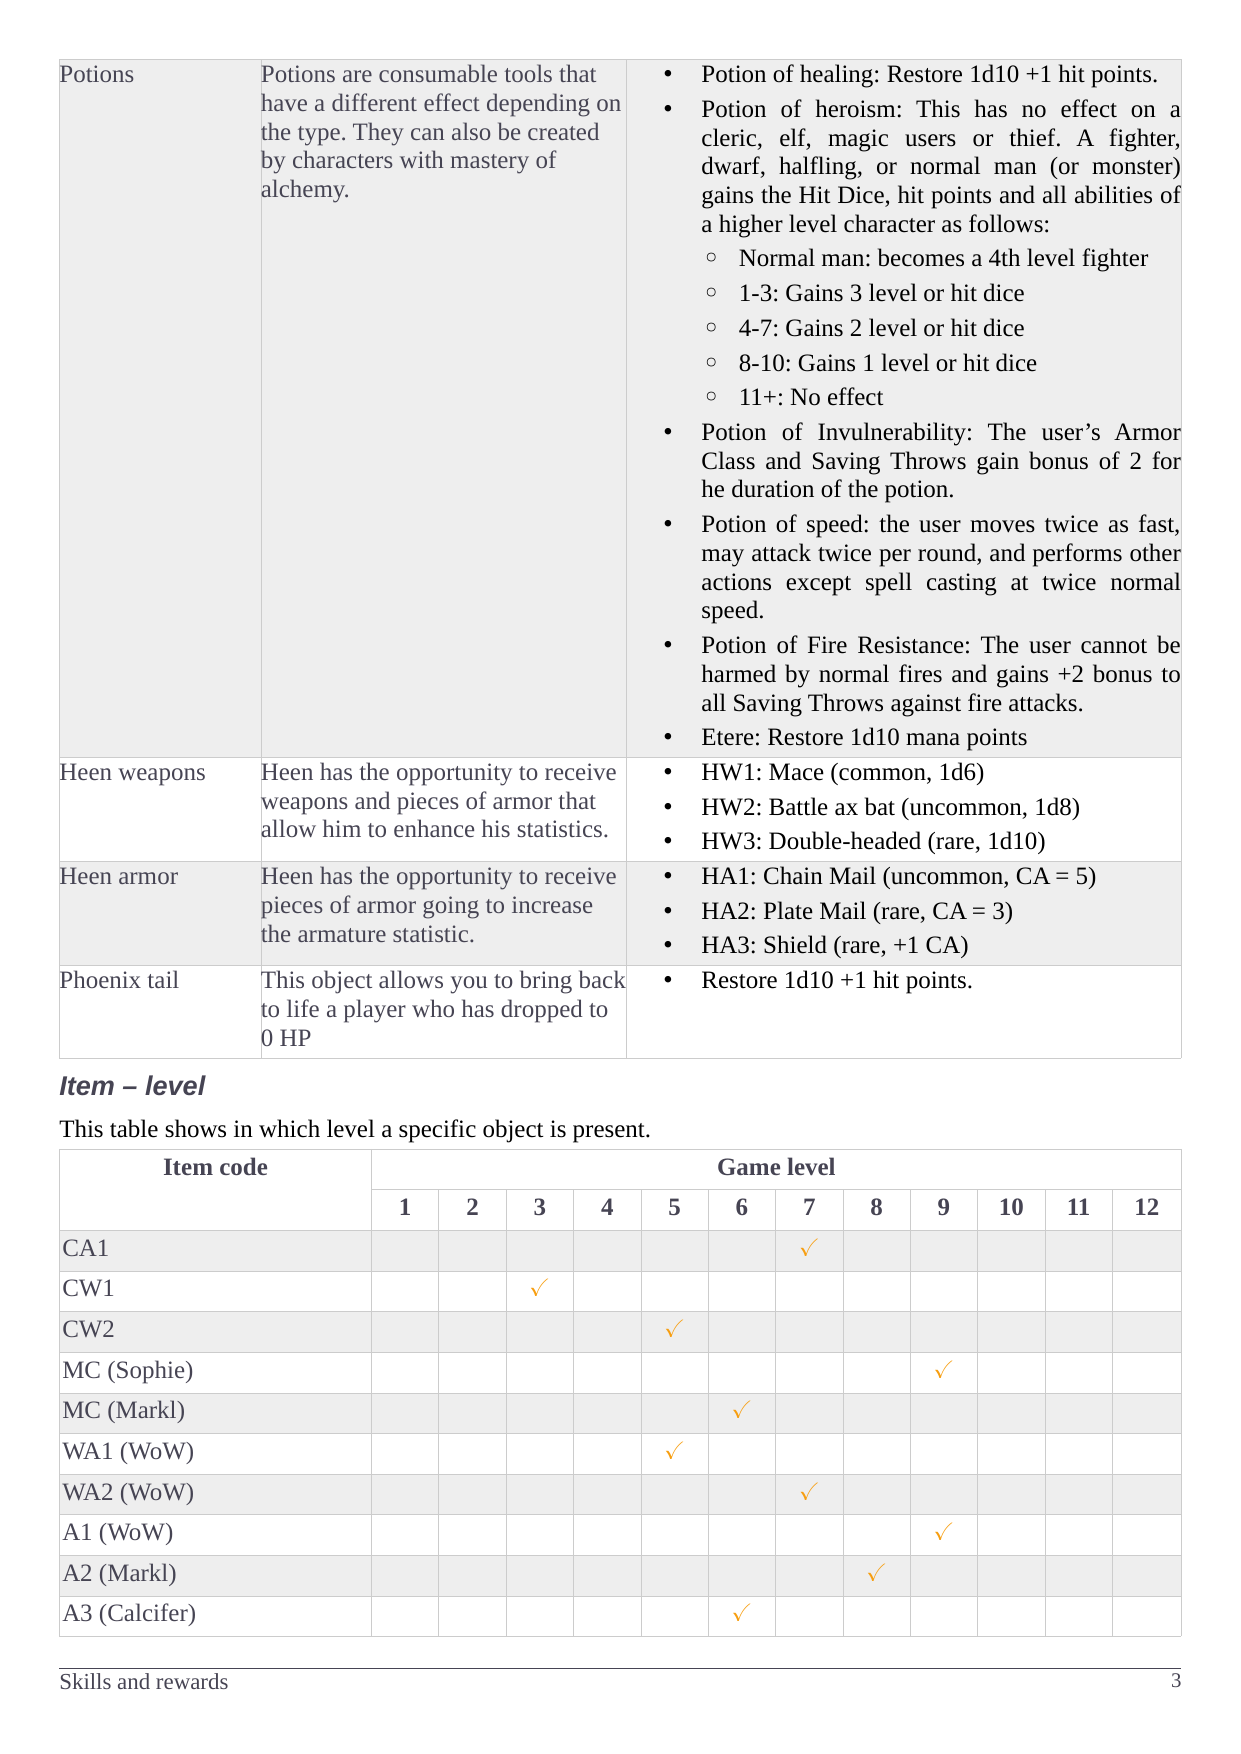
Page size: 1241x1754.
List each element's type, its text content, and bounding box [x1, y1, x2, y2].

table_header Item code [60, 1150, 371, 1230]
table_cell [507, 1312, 573, 1352]
table_cell Heen weapons [60, 758, 261, 861]
table_cell [844, 1475, 910, 1514]
table_cell CW2 [60, 1312, 371, 1352]
table_cell Heen has the opportunity to receive pieces of armor going to increase the armature statistic. [262, 862, 626, 965]
table_cell [439, 1353, 506, 1392]
table_cell 3 [507, 1190, 573, 1230]
table_cell [439, 1475, 506, 1514]
table_cell [776, 1515, 843, 1555]
table_cell A3 (Calcifer) [60, 1597, 371, 1636]
table_cell [844, 1353, 910, 1392]
table_cell [1046, 1597, 1112, 1636]
table_cell WA2 (WoW) [60, 1475, 371, 1514]
table_cell [574, 1394, 641, 1433]
table_cell Potions [60, 60, 261, 757]
table_cell [911, 1272, 977, 1311]
table_cell Restore 1d10 +1 hit points. [627, 966, 1181, 1058]
table_cell [507, 1475, 573, 1514]
table_cell [844, 1597, 910, 1636]
table_header Game level [372, 1150, 1181, 1189]
table_cell [911, 1434, 977, 1474]
table_cell [844, 1434, 910, 1474]
table_cell [507, 1556, 573, 1596]
table_cell [642, 1394, 708, 1433]
table_cell [372, 1272, 438, 1311]
table_cell [776, 1434, 843, 1474]
text This table shows in which level a specific object is present. [59, 1114, 1181, 1143]
table_cell [1046, 1556, 1112, 1596]
table_cell ✓ [507, 1272, 573, 1311]
table_cell [574, 1475, 641, 1514]
table_cell [978, 1353, 1045, 1392]
table_cell CA1 [60, 1231, 371, 1271]
table_cell [709, 1434, 775, 1474]
table_cell [709, 1272, 775, 1311]
table_cell HA1: Chain Mail (uncommon, CA = 5) HA2: Plate Mail (rare, CA = 3) HA3: Shield (rare, +1 CA) [627, 862, 1181, 965]
table_cell [978, 1394, 1045, 1433]
table_cell [1046, 1231, 1112, 1271]
table_cell [1113, 1353, 1181, 1392]
table_cell [574, 1272, 641, 1311]
subtitle Item – level [59, 1070, 1181, 1101]
table_cell [642, 1597, 708, 1636]
table_cell [978, 1434, 1045, 1474]
table_cell [911, 1556, 977, 1596]
table_cell [439, 1434, 506, 1474]
table_cell [574, 1353, 641, 1392]
table_cell HW1: Mace (common, 1d6) HW2: Battle ax bat (uncommon, 1d8) HW3: Double-headed (rare, 1d10) [627, 758, 1181, 861]
table_cell 10 [978, 1190, 1045, 1230]
table_cell ✓ [911, 1353, 977, 1392]
table_cell [911, 1231, 977, 1271]
table_cell [911, 1475, 977, 1514]
table_cell [911, 1597, 977, 1636]
table_cell Potions are consumable tools that have a different effect depending on the type. They can also be created by characters with mastery of alchemy. [262, 60, 626, 757]
table_cell [1113, 1231, 1181, 1271]
table_cell [1113, 1597, 1181, 1636]
table_cell [439, 1231, 506, 1271]
table_cell [709, 1556, 775, 1596]
table_cell A2 (Markl) [60, 1556, 371, 1596]
table_cell [642, 1475, 708, 1514]
table_cell [372, 1475, 438, 1514]
table_cell [439, 1556, 506, 1596]
table_cell ✓ [911, 1515, 977, 1555]
table_cell [709, 1231, 775, 1271]
table_cell 11 [1046, 1190, 1112, 1230]
table_cell [439, 1394, 506, 1433]
table_cell Phoenix tail [60, 966, 261, 1058]
table_cell A1 (WoW) [60, 1515, 371, 1555]
table_cell [507, 1597, 573, 1636]
table_cell 8 [844, 1190, 910, 1230]
table_cell [844, 1231, 910, 1271]
table_cell [709, 1475, 775, 1514]
table_cell [642, 1272, 708, 1311]
table_cell [642, 1353, 708, 1392]
table_cell 2 [439, 1190, 506, 1230]
table_cell ✓ [844, 1556, 910, 1596]
table_cell ✓ [776, 1475, 843, 1514]
table_cell [1113, 1515, 1181, 1555]
table_cell 12 [1113, 1190, 1181, 1230]
table_cell [1046, 1394, 1112, 1433]
table_cell [574, 1312, 641, 1352]
table_cell 1 [372, 1190, 438, 1230]
table_cell [439, 1515, 506, 1555]
table_cell 6 [709, 1190, 775, 1230]
table_cell ✓ [642, 1434, 708, 1474]
table_cell ✓ [709, 1394, 775, 1433]
table_cell [574, 1434, 641, 1474]
table_cell [507, 1353, 573, 1392]
table_cell [1046, 1353, 1112, 1392]
table_cell 9 [911, 1190, 977, 1230]
table_cell [439, 1312, 506, 1352]
table_cell 7 [776, 1190, 843, 1230]
table_cell [776, 1597, 843, 1636]
table_cell [776, 1272, 843, 1311]
table_cell [372, 1515, 438, 1555]
table_cell [844, 1394, 910, 1433]
table_cell [709, 1515, 775, 1555]
table_cell [1046, 1272, 1112, 1311]
table_cell [1046, 1475, 1112, 1514]
table_cell [776, 1556, 843, 1596]
table_cell [844, 1312, 910, 1352]
table_cell [574, 1231, 641, 1271]
table_cell [507, 1515, 573, 1555]
table_cell [776, 1394, 843, 1433]
table_cell [372, 1597, 438, 1636]
table_cell [1046, 1312, 1112, 1352]
table_cell [439, 1272, 506, 1311]
table_cell [978, 1475, 1045, 1514]
table_cell [776, 1312, 843, 1352]
table_cell [1046, 1515, 1112, 1555]
table_cell ✓ [709, 1597, 775, 1636]
table_cell [372, 1556, 438, 1596]
table_cell Potion of healing: Restore 1d10 +1 hit points. Potion of heroism: This has no effect on a cleric, elf, magic users or thief. A fighter, dwarf, halfling, or normal man (or monster) gains the Hit Dice, hit points and all abilities of a higher level character as follows: Normal man: becomes a 4th level fighter 1-3: Gains 3 level or hit dice 4-7: Gains 2 level or hit dice 8-10: Gains 1 level or hit dice 11+: No effect Potion of Invulnerability: The user’s Armor Class and Saving Throws gain bonus of 2 for he duration of the potion. Potion of speed: the user moves twice as fast, may attack twice per round, and performs other actions except spell casting at twice normal speed. Potion of Fire Resistance: The user cannot be harmed by normal fires and gains +2 bonus to all Saving Throws against fire attacks. Etere: Restore 1d10 mana points [627, 60, 1181, 757]
table_cell WA1 (WoW) [60, 1434, 371, 1474]
table_cell [978, 1312, 1045, 1352]
table_cell [372, 1353, 438, 1392]
table_cell [372, 1312, 438, 1352]
table_cell [709, 1312, 775, 1352]
table_cell [1113, 1272, 1181, 1311]
table_cell [1113, 1434, 1181, 1474]
table_cell [372, 1394, 438, 1433]
table_cell 4 [574, 1190, 641, 1230]
table_cell [507, 1434, 573, 1474]
table_cell [574, 1515, 641, 1555]
table_cell [844, 1515, 910, 1555]
table_cell [1046, 1434, 1112, 1474]
table_cell [574, 1597, 641, 1636]
table_cell [978, 1597, 1045, 1636]
table_cell [911, 1312, 977, 1352]
table_cell [1113, 1475, 1181, 1514]
table_cell [642, 1556, 708, 1596]
table_cell [574, 1556, 641, 1596]
table_cell [709, 1353, 775, 1392]
table_cell [372, 1231, 438, 1271]
table_cell [642, 1231, 708, 1271]
table_cell [507, 1394, 573, 1433]
table_cell [776, 1353, 843, 1392]
table_cell MC (Sophie) [60, 1353, 371, 1392]
table_cell ✓ [642, 1312, 708, 1352]
table_cell [439, 1597, 506, 1636]
table_cell [507, 1231, 573, 1271]
table_cell [1113, 1312, 1181, 1352]
table_cell [978, 1231, 1045, 1271]
table_cell MC (Markl) [60, 1394, 371, 1433]
table_cell Heen armor [60, 862, 261, 965]
table_cell Heen has the opportunity to receive weapons and pieces of armor that allow him to enhance his statistics. [262, 758, 626, 861]
table_cell [844, 1272, 910, 1311]
table_cell [1113, 1394, 1181, 1433]
table_cell [372, 1434, 438, 1474]
table_cell [978, 1515, 1045, 1555]
table_cell 5 [642, 1190, 708, 1230]
table_cell [978, 1272, 1045, 1311]
table_cell [1113, 1556, 1181, 1596]
table_cell [911, 1394, 977, 1433]
table_cell ✓ [776, 1231, 843, 1271]
table_cell CW1 [60, 1272, 371, 1311]
table_cell [642, 1515, 708, 1555]
table_cell This object allows you to bring back to life a player who has dropped to 0 HP [262, 966, 626, 1058]
table_cell [978, 1556, 1045, 1596]
